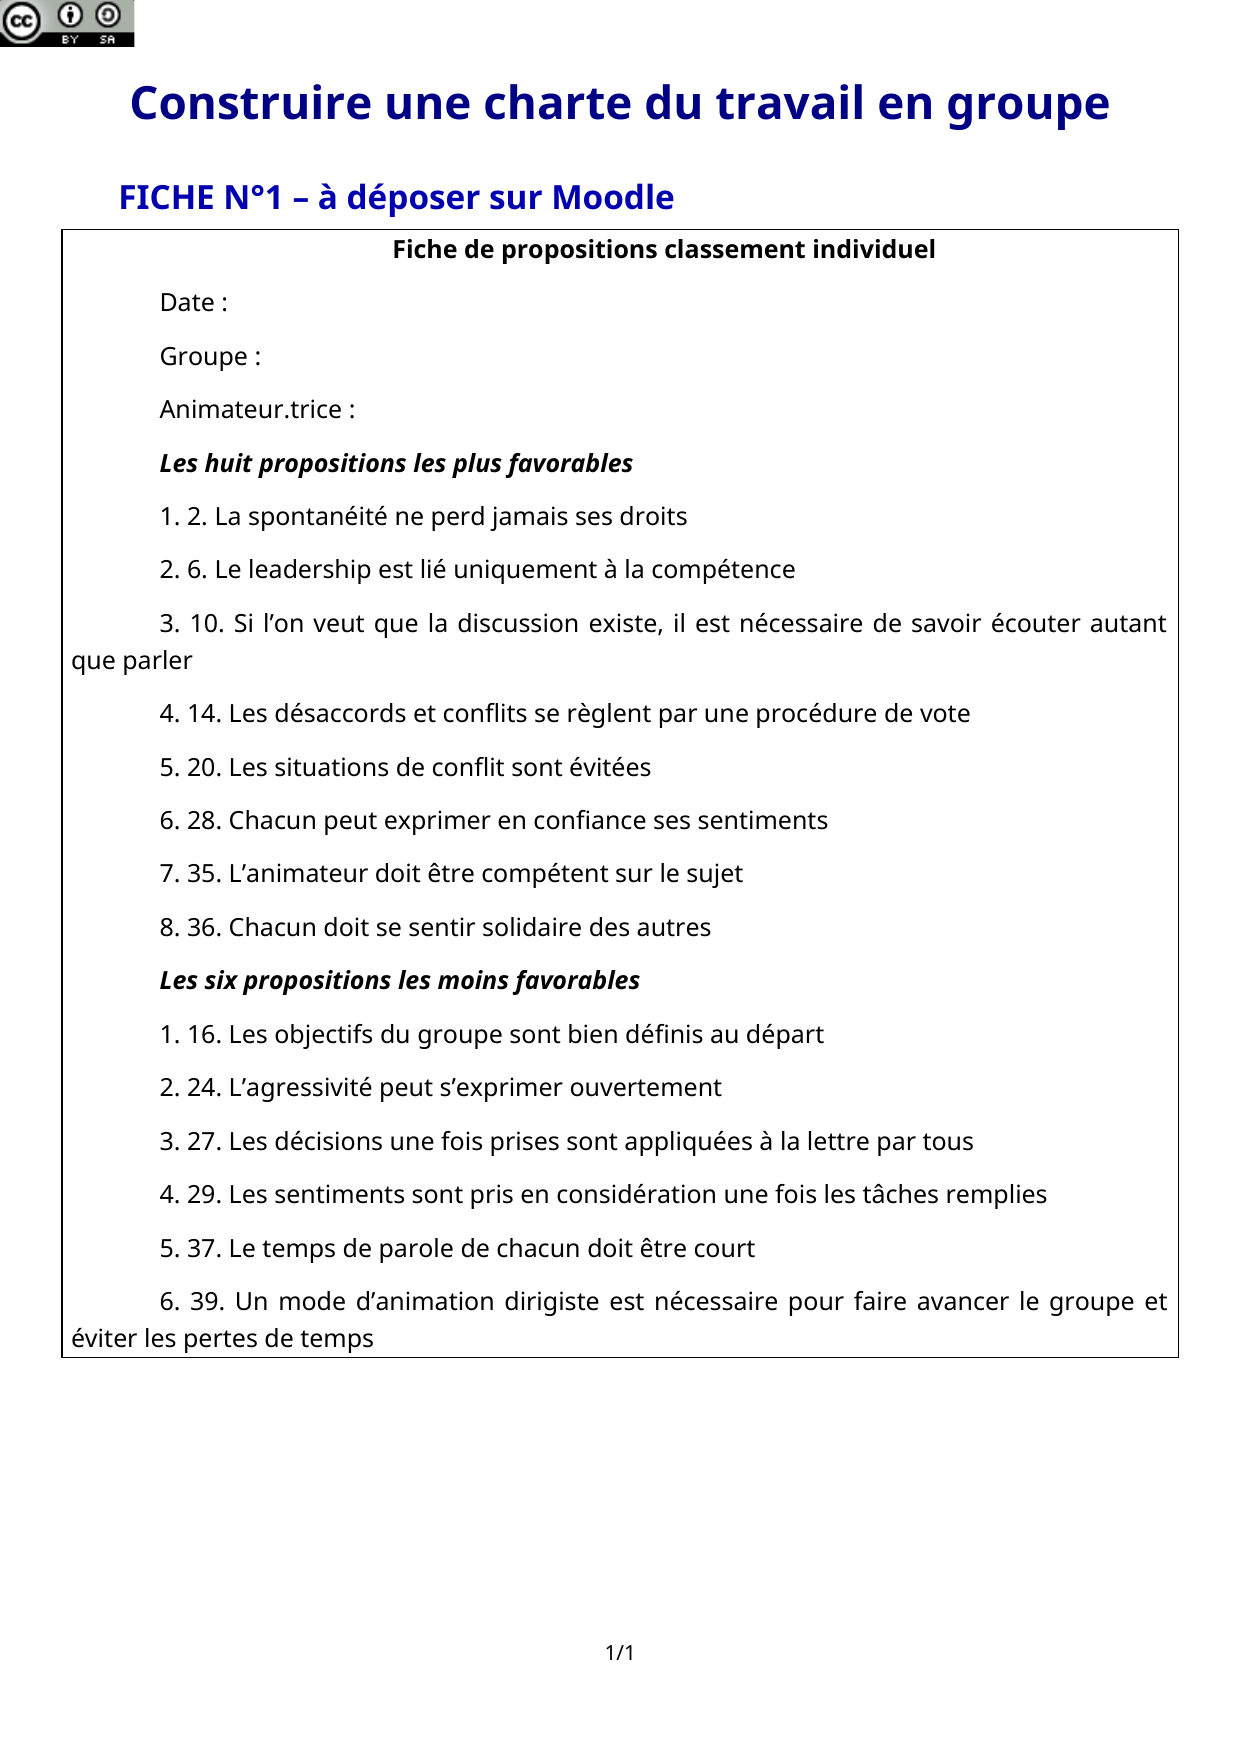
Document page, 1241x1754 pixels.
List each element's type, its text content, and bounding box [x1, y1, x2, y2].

text 3. 10. Si l’on veut que la discussion existe, il est nécessaire de savoir écouter autant que parler [63, 602, 1178, 676]
text Les six propositions les moins favorables [63, 960, 1178, 997]
text 4. 14. Les désaccords et conflits se règlent par une procédure de vote [63, 693, 1178, 730]
text 2. 6. Le leadership est lié uniquement à la compétence [63, 549, 1178, 586]
text 5. 20. Les situations de conflit sont évitées [63, 746, 1178, 783]
text 3. 27. Les décisions une fois prises sont appliquées à la lettre par tous [63, 1120, 1178, 1157]
text 1. 2. La spontanéité ne perd jamais ses droits [63, 496, 1178, 533]
text 6. 39. Un mode d’animation dirigiste est nécessaire pour faire avancer le groupe et éviter les pertes de temps [63, 1281, 1178, 1357]
text Date : [63, 282, 1178, 319]
text Animateur.trice : [63, 389, 1178, 426]
text Groupe : [63, 335, 1178, 372]
text 4. 29. Les sentiments sont pris en considération une fois les tâches remplies [63, 1174, 1178, 1211]
subtitle Construire une charte du travail en groupe [71, 71, 1169, 133]
text 1. 16. Les objectifs du groupe sont bien définis au départ [63, 1013, 1178, 1051]
subtitle FICHE N°1 – à déposer sur Moodle [71, 173, 1169, 219]
text 6. 28. Chacun peut exprimer en confiance ses sentiments [63, 799, 1178, 837]
text Fiche de propositions classement individuel [63, 230, 1178, 266]
picture [0, 0, 135, 47]
text 8. 36. Chacun doit se sentir solidaire des autres [63, 906, 1178, 944]
text 2. 24. L’agressivité peut s’exprimer ouvertement [63, 1067, 1178, 1104]
text 7. 35. L’animateur doit être compétent sur le sujet [63, 853, 1178, 890]
text Les huit propositions les plus favorables [63, 442, 1178, 479]
text 5. 37. Le temps de parole de chacun doit être court [63, 1227, 1178, 1264]
